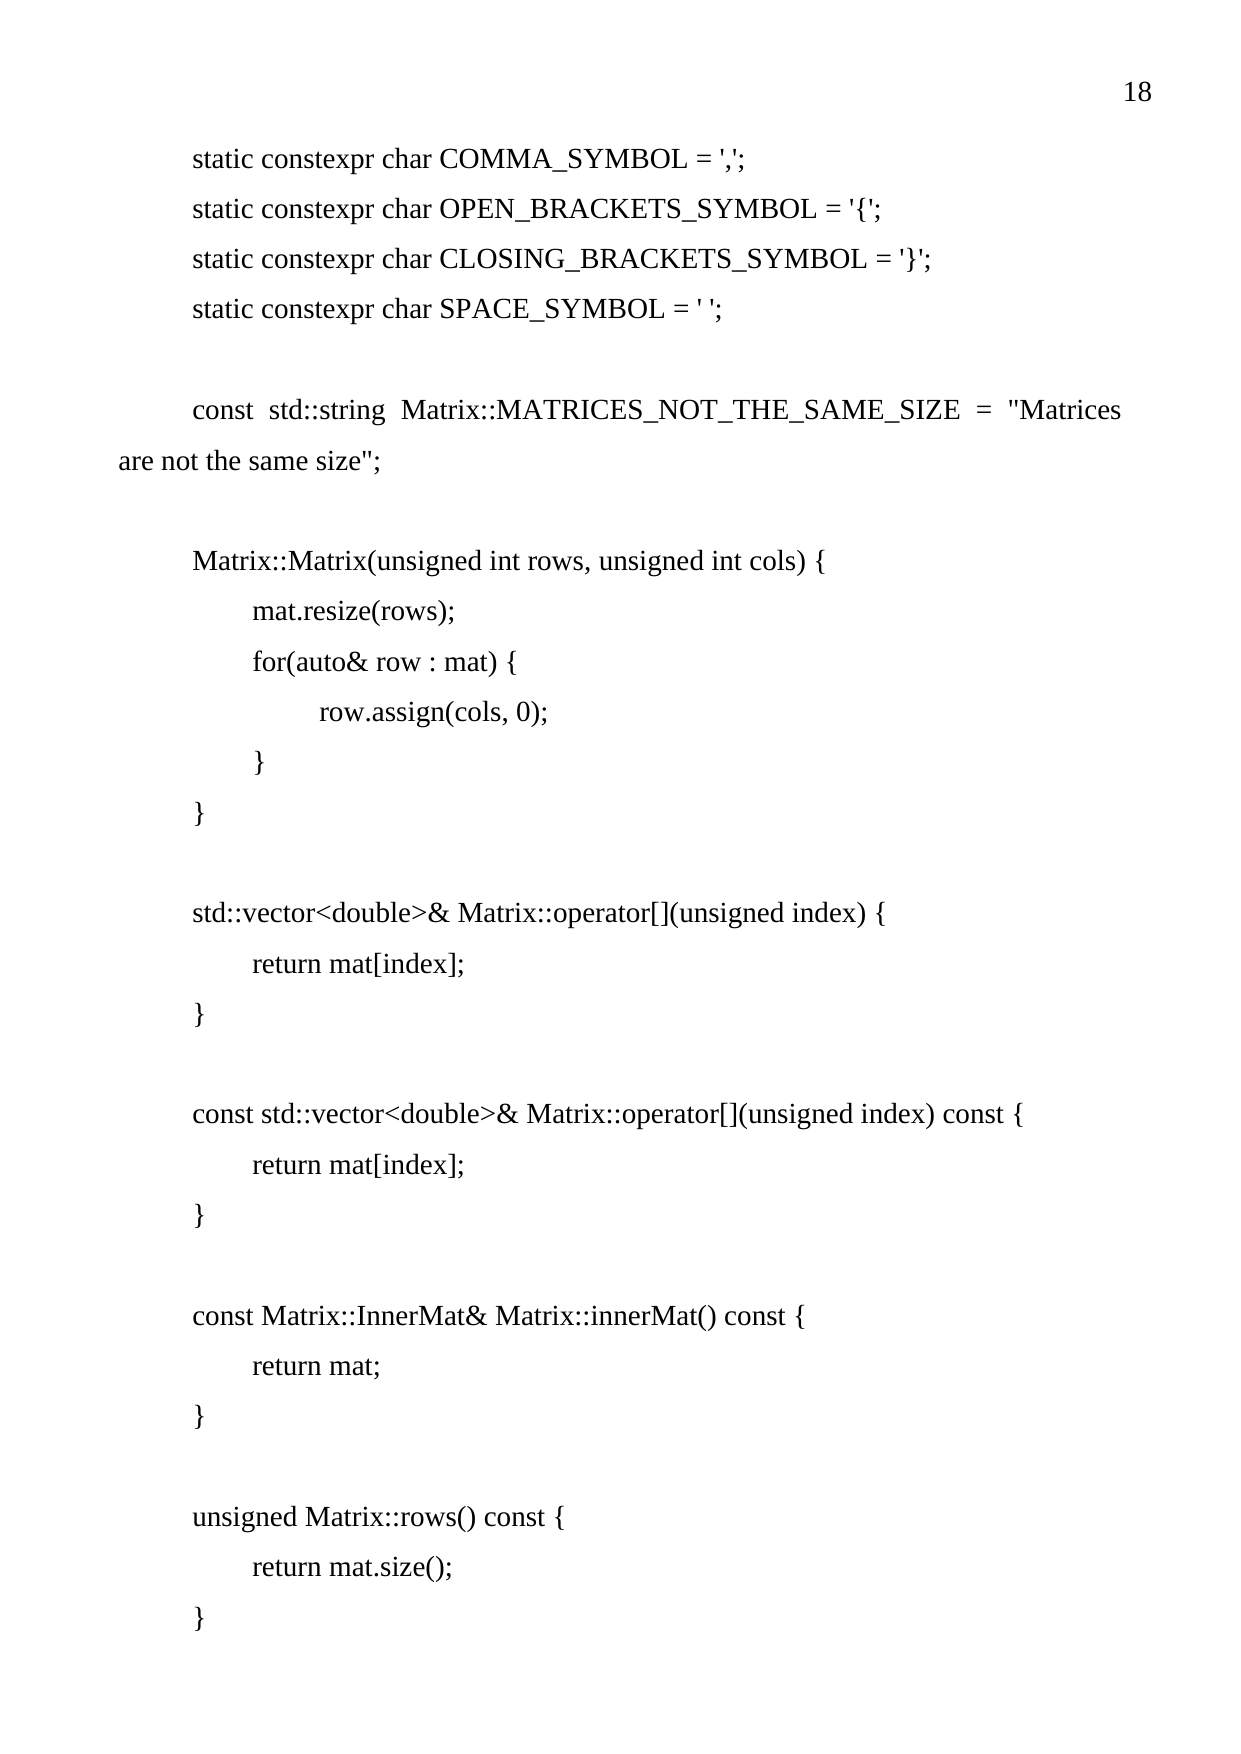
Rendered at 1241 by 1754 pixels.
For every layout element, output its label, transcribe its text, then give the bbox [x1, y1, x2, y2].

text Matrix::Matrix(unsigned int rows, unsigned int cols) { [118, 543, 1122, 577]
text unsigned Matrix::rows() const { [118, 1499, 1122, 1533]
text } [118, 1600, 1122, 1633]
text } [118, 1398, 1122, 1432]
text for(auto& row : mat) { [118, 644, 1122, 677]
text return mat[index]; [118, 1147, 1122, 1181]
text const Matrix::InnerMat& Matrix::innerMat() const { [118, 1298, 1122, 1331]
text mat.resize(rows); [118, 593, 1122, 627]
text std::vector<double>& Matrix::operator[](unsigned index) { [118, 895, 1122, 929]
text const std::string Matrix::MATRICES_NOT_THE_SAME_SIZE = "Matrices are not the same size"; [118, 392, 1122, 476]
text static constexpr char OPEN_BRACKETS_SYMBOL = '{'; [118, 191, 1122, 224]
text static constexpr char COMMA_SYMBOL = ','; [118, 141, 1122, 174]
text } [118, 996, 1122, 1029]
text row.assign(cols, 0); [118, 694, 1122, 728]
text static constexpr char SPACE_SYMBOL = ' '; [118, 292, 1122, 325]
text } [118, 744, 1122, 778]
text const std::vector<double>& Matrix::operator[](unsigned index) const { [118, 1097, 1122, 1130]
text return mat[index]; [118, 946, 1122, 979]
text return mat; [118, 1348, 1122, 1382]
text return mat.size(); [118, 1549, 1122, 1583]
text } [118, 1197, 1122, 1231]
text static constexpr char CLOSING_BRACKETS_SYMBOL = '}'; [118, 241, 1122, 275]
text } [118, 795, 1122, 828]
